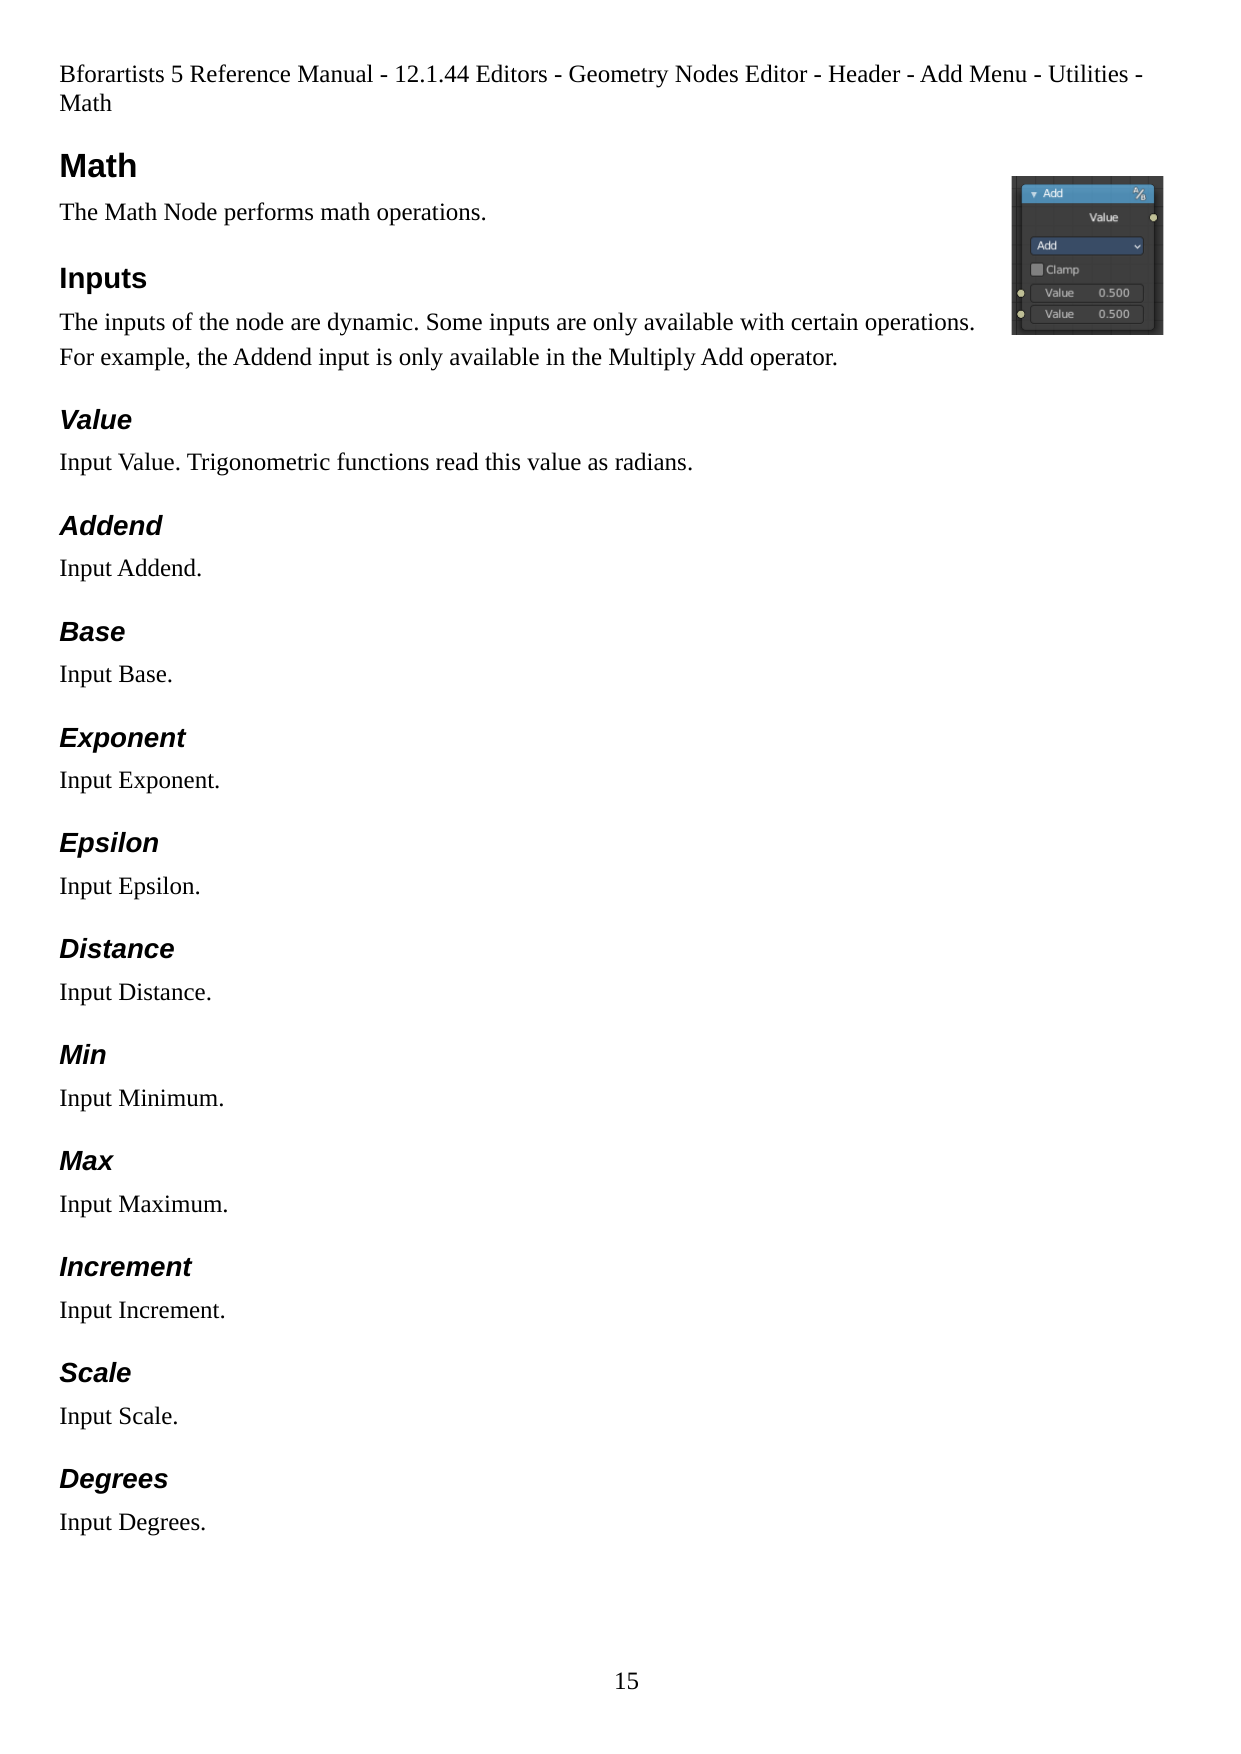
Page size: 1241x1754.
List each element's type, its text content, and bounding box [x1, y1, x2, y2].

subtitle Addend [59, 509, 1181, 541]
text Input Value. Trigonometric functions read this value as radians. [59, 447, 1181, 476]
subtitle Epsilon [59, 827, 1181, 859]
text Input Scale. [59, 1401, 1181, 1430]
text The Math Node performs math operations. [59, 197, 1011, 226]
subtitle Increment [59, 1251, 1181, 1282]
subtitle Degrees [59, 1462, 1181, 1494]
subtitle Scale [59, 1357, 1181, 1388]
text Input Epsilon. [59, 871, 1181, 900]
text Input Increment. [59, 1295, 1181, 1324]
subtitle Distance [59, 933, 1181, 965]
text Input Addend. [59, 553, 1181, 582]
text Input Maximum. [59, 1189, 1181, 1218]
text Input Degrees. [59, 1507, 1181, 1536]
subtitle Exponent [59, 721, 1181, 753]
text Input Base. [59, 659, 1181, 688]
subtitle [1164, 261, 1181, 294]
text The inputs of the node are dynamic. Some inputs are only available with certain operations. For example, the Addend input is only available in the Multiply Add operator. [59, 307, 1181, 370]
subtitle Inputs [59, 261, 1011, 294]
picture [1011, 176, 1164, 335]
subtitle Math [59, 146, 1181, 185]
subtitle Min [59, 1039, 1181, 1071]
text Input Exponent. [59, 765, 1181, 794]
text Input Minimum. [59, 1083, 1181, 1112]
subtitle Value [59, 403, 1181, 435]
text Input Distance. [59, 977, 1181, 1006]
subtitle Max [59, 1145, 1181, 1177]
subtitle Base [59, 615, 1181, 647]
